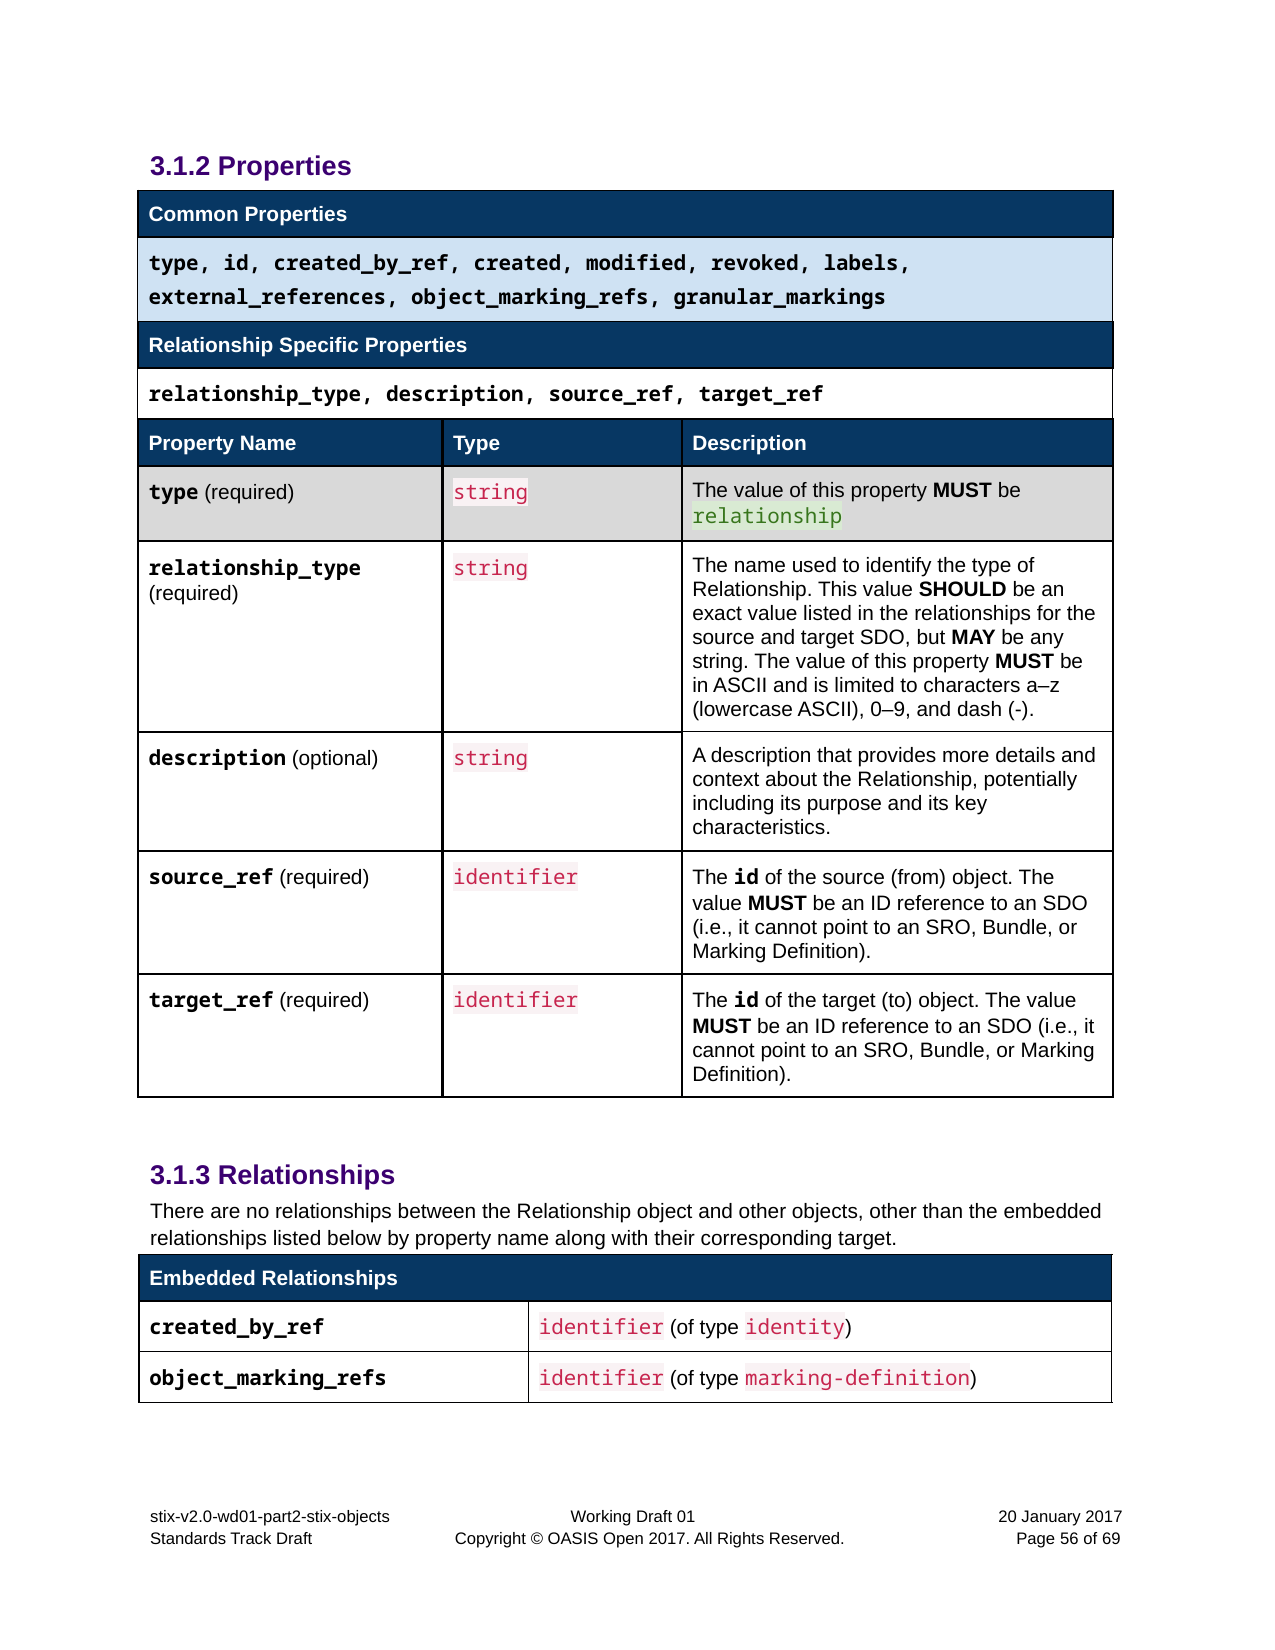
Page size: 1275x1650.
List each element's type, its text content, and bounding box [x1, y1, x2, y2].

table_cell The name used to identify the type of Relationship. This value SHOULD be an exact value listed in the relationships for the source and target SDO, but MAY be any string. The value of this property MUST be in ASCII and is limited to characters a–z (lowercase ASCII), 0–9, and dash (-). [683, 542, 1112, 731]
table_cell string [444, 733, 681, 849]
table_cell relationship_type, description, source_ref, target_ref [138, 369, 1112, 418]
subtitle ​3.1.3​ Relationships [150, 1159, 1125, 1190]
table_cell identifier [444, 852, 681, 973]
table_cell type (required) [139, 467, 441, 540]
table_cell identifier [444, 975, 681, 1096]
table_cell object_marking_refs [140, 1352, 528, 1402]
table_cell The id of the source (from) object. The value MUST be an ID reference to an SDO (i.e., it cannot point to an SRO, Bundle, or Marking Definition). [683, 852, 1112, 973]
text There are no relationships between the Relationship object and other objects, other than the embedded relationships listed below by property name along with their corresponding target. [150, 1198, 1125, 1250]
table_cell target_ref (required) [139, 975, 441, 1096]
table_cell description (optional) [139, 733, 441, 849]
table_cell identifier (of type identity) [529, 1302, 1111, 1351]
subtitle ​3.1.2​ Properties [150, 150, 1125, 181]
table_cell Relationship Specific Properties [139, 322, 1112, 367]
table_cell The id of the target (to) object. The value MUST be an ID reference to an SDO (i.e., it cannot point to an SRO, Bundle, or Marking Definition). [683, 975, 1112, 1096]
table_cell Description [683, 420, 1112, 465]
table_cell The value of this property MUST be relationship [683, 467, 1112, 540]
table_cell string [444, 467, 681, 540]
table_cell Type [444, 420, 681, 465]
table_header Common Properties [139, 191, 1112, 236]
table_cell type, id, created_by_ref, created, modified, revoked, labels, external_references, object_marking_refs, granular_markings [138, 238, 1112, 321]
table_cell string [444, 542, 681, 731]
table_cell identifier (of type marking-definition) [529, 1352, 1111, 1402]
table_cell created_by_ref [140, 1302, 528, 1351]
table_cell relationship_type (required) [139, 542, 441, 731]
table_cell Property Name [139, 420, 441, 465]
table_cell A description that provides more details and context about the Relationship, potentially including its purpose and its key characteristics. [683, 732, 1112, 849]
table_header Embedded Relationships [140, 1255, 1111, 1300]
table_cell source_ref (required) [139, 852, 441, 973]
